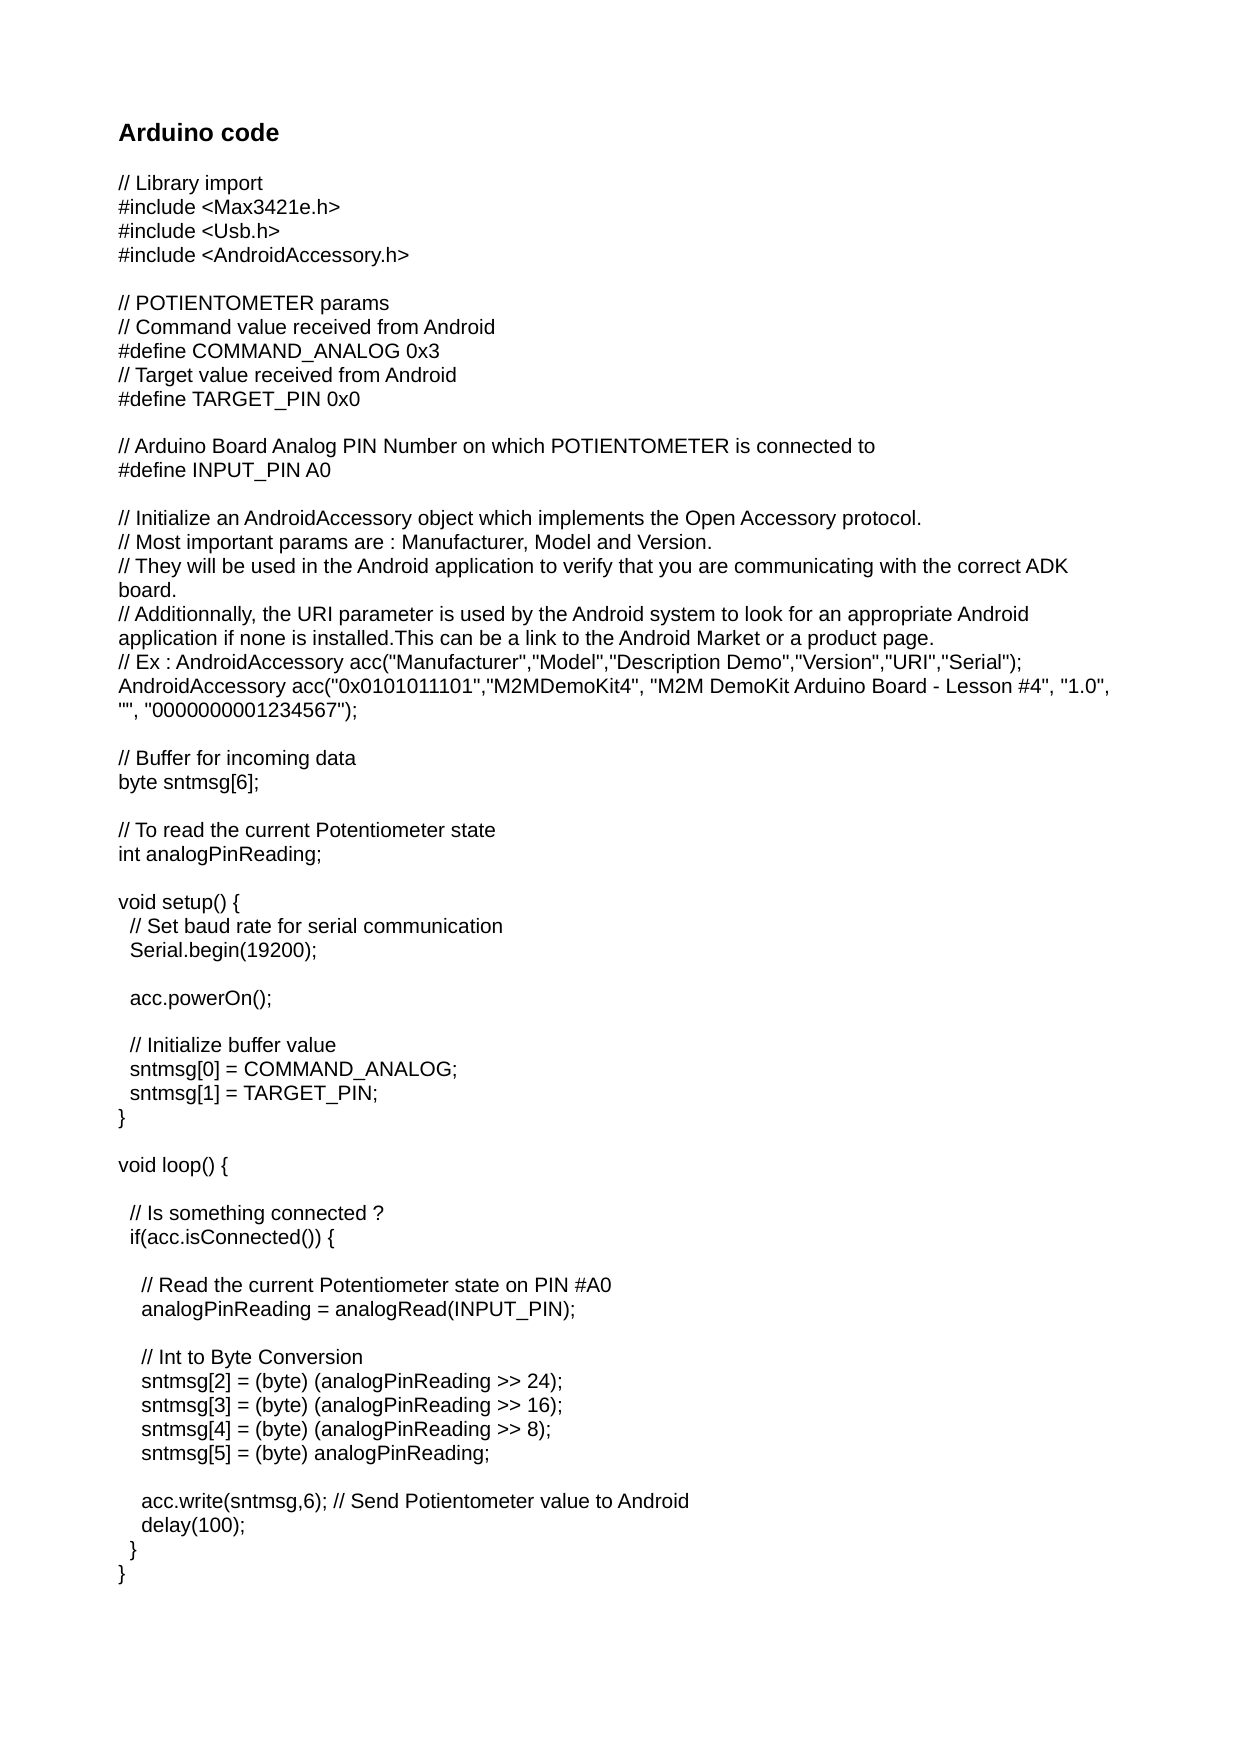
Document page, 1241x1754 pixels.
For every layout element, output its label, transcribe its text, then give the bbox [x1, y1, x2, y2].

text sntmsg[4] = (byte) (analogPinReading >> 8); [118, 1417, 1122, 1441]
text analogPinReading = analogRead(INPUT_PIN); [118, 1297, 1122, 1321]
text // Initialize an AndroidAccessory object which implements the Open Accessory protocol. [118, 506, 1122, 530]
text sntmsg[1] = TARGET_PIN; [118, 1081, 1122, 1105]
text void loop() { [118, 1153, 1122, 1177]
text } [118, 1536, 1122, 1560]
text #define COMMAND_ANALOG 0x3 [118, 338, 1122, 362]
text // Read the current Potentiometer state on PIN #A0 [118, 1273, 1122, 1297]
text Arduino code [118, 118, 1122, 147]
text // Library import [118, 171, 1122, 195]
text // Most important params are : Manufacturer, Model and Version. [118, 530, 1122, 554]
text // Buffer for incoming data [118, 746, 1122, 770]
text byte sntmsg[6]; [118, 770, 1122, 794]
text #include <Usb.h> [118, 219, 1122, 243]
text sntmsg[2] = (byte) (analogPinReading >> 24); [118, 1369, 1122, 1393]
text // Command value received from Android [118, 314, 1122, 338]
text // Is something connected ? [118, 1201, 1122, 1225]
text } [118, 1560, 1122, 1584]
text // Ex : AndroidAccessory acc("Manufacturer","Model","Description Demo","Version","URI","Serial"); [118, 650, 1122, 674]
text #include <AndroidAccessory.h> [118, 243, 1122, 267]
text // Additionnally, the URI parameter is used by the Android system to look for an appropriate Android application if none is installed.This can be a link to the Android Market or a product page. [118, 602, 1122, 650]
text // Target value received from Android [118, 362, 1122, 386]
text void setup() { [118, 889, 1122, 913]
text #include <Max3421e.h> [118, 195, 1122, 219]
text // POTIENTOMETER params [118, 291, 1122, 314]
text // Set baud rate for serial communication [118, 913, 1122, 937]
text acc.write(sntmsg,6); // Send Potientometer value to Android [118, 1488, 1122, 1512]
text delay(100); [118, 1512, 1122, 1536]
text // To read the current Potentiometer state [118, 818, 1122, 842]
text // Int to Byte Conversion [118, 1345, 1122, 1369]
text // Initialize buffer value [118, 1033, 1122, 1057]
text // Arduino Board Analog PIN Number on which POTIENTOMETER is connected to [118, 434, 1122, 458]
text if(acc.isConnected()) { [118, 1225, 1122, 1249]
text sntmsg[0] = COMMAND_ANALOG; [118, 1057, 1122, 1081]
text int analogPinReading; [118, 842, 1122, 866]
text } [118, 1105, 1122, 1129]
text #define INPUT_PIN A0 [118, 458, 1122, 482]
text // They will be used in the Android application to verify that you are communicating with the correct ADK board. [118, 554, 1122, 602]
text Serial.begin(19200); [118, 937, 1122, 961]
text sntmsg[3] = (byte) (analogPinReading >> 16); [118, 1393, 1122, 1417]
text acc.powerOn(); [118, 985, 1122, 1009]
text AndroidAccessory acc("0x0101011101","M2MDemoKit4", "M2M DemoKit Arduino Board - Lesson #4", "1.0", "", "0000000001234567"); [118, 674, 1122, 722]
text #define TARGET_PIN 0x0 [118, 386, 1122, 410]
text sntmsg[5] = (byte) analogPinReading; [118, 1441, 1122, 1464]
